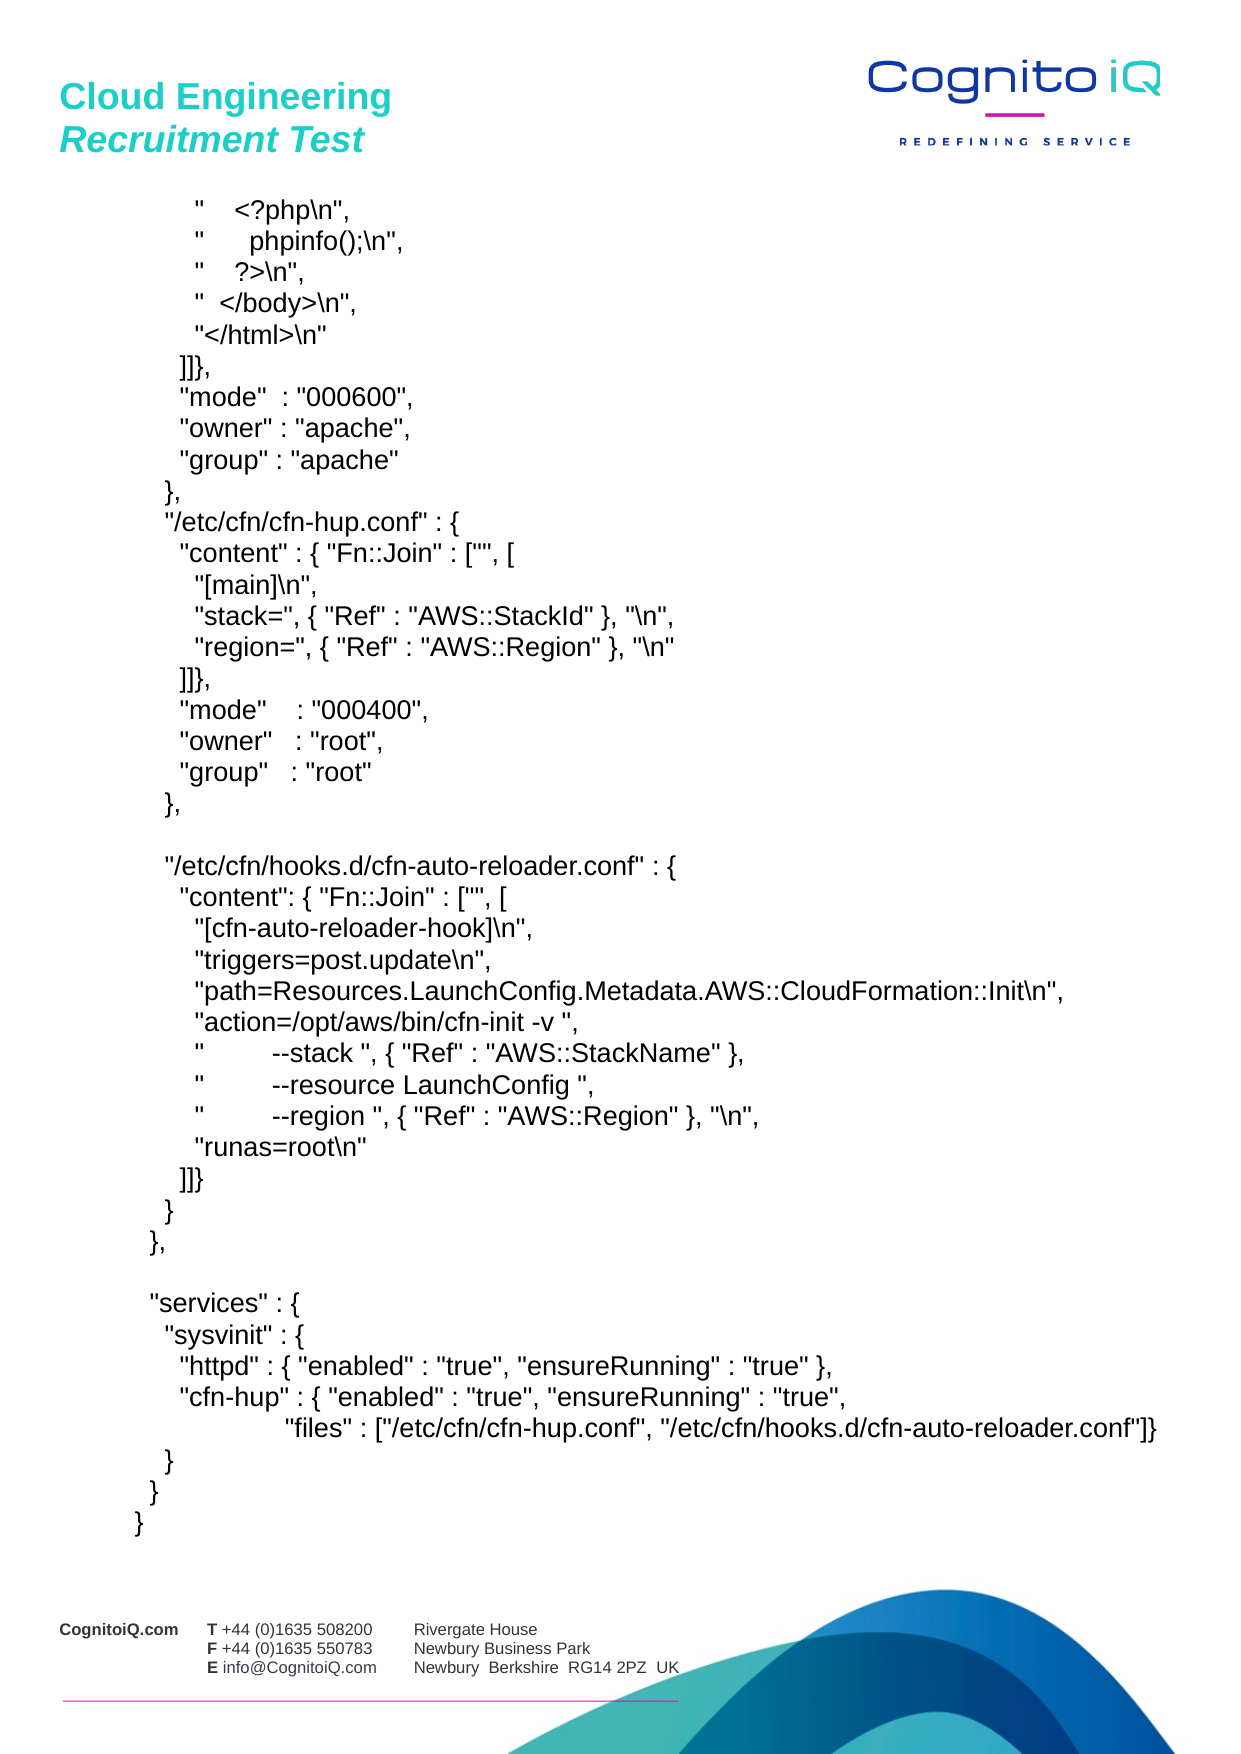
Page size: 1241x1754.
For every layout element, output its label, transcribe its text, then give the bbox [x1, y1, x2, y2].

text "region=", { "Ref" : "AWS::Region" }, "\n" [59, 631, 1181, 662]
text "/etc/cfn/cfn-hup.conf" : { [59, 506, 1181, 537]
text }, [59, 475, 1181, 506]
text "owner" : "root", [59, 725, 1181, 756]
text "sysvinit" : { [59, 1319, 1181, 1350]
text "action=/opt/aws/bin/cfn-init -v ", [59, 1006, 1181, 1037]
text "services" : { [59, 1287, 1181, 1319]
text "group" : "apache" [59, 444, 1181, 475]
text " --stack ", { "Ref" : "AWS::StackName" }, [59, 1037, 1181, 1069]
text "[main]\n", [59, 569, 1181, 600]
text " <?php\n", [59, 194, 1181, 225]
text ]]} [59, 1162, 1181, 1194]
text " phpinfo();\n", [59, 225, 1181, 256]
text " --resource LaunchConfig ", [59, 1069, 1181, 1100]
text "content": { "Fn::Join" : ["", [ [59, 881, 1181, 912]
text " --region ", { "Ref" : "AWS::Region" }, "\n", [59, 1100, 1181, 1131]
text }, [59, 787, 1181, 819]
text "runas=root\n" [59, 1131, 1181, 1162]
text ]]}, [59, 662, 1181, 694]
text "stack=", { "Ref" : "AWS::StackId" }, "\n", [59, 600, 1181, 631]
text "/etc/cfn/hooks.d/cfn-auto-reloader.conf" : { [59, 850, 1181, 881]
text "cfn-hup" : { "enabled" : "true", "ensureRunning" : "true", [59, 1381, 1181, 1412]
text } [59, 1506, 1181, 1537]
text "path=Resources.LaunchConfig.Metadata.AWS::CloudFormation::Init\n", [59, 975, 1181, 1006]
text "group" : "root" [59, 756, 1181, 787]
text "httpd" : { "enabled" : "true", "ensureRunning" : "true" }, [59, 1350, 1181, 1381]
text ]]}, [59, 350, 1181, 381]
text } [59, 1194, 1181, 1225]
text " </body>\n", [59, 287, 1181, 319]
text " ?>\n", [59, 256, 1181, 287]
picture [871, 56, 1166, 151]
text "files" : ["/etc/cfn/cfn-hup.conf", "/etc/cfn/hooks.d/cfn-auto-reloader.conf"]} [59, 1412, 1181, 1444]
text "triggers=post.update\n", [59, 944, 1181, 975]
text } [59, 1444, 1181, 1475]
text "mode" : "000600", [59, 381, 1181, 412]
text "mode" : "000400", [59, 694, 1181, 725]
text } [59, 1475, 1181, 1506]
text "[cfn-auto-reloader-hook]\n", [59, 912, 1181, 944]
text "content" : { "Fn::Join" : ["", [ [59, 537, 1181, 569]
text }, [59, 1225, 1181, 1256]
text "owner" : "apache", [59, 412, 1181, 444]
text "</html>\n" [59, 319, 1181, 350]
